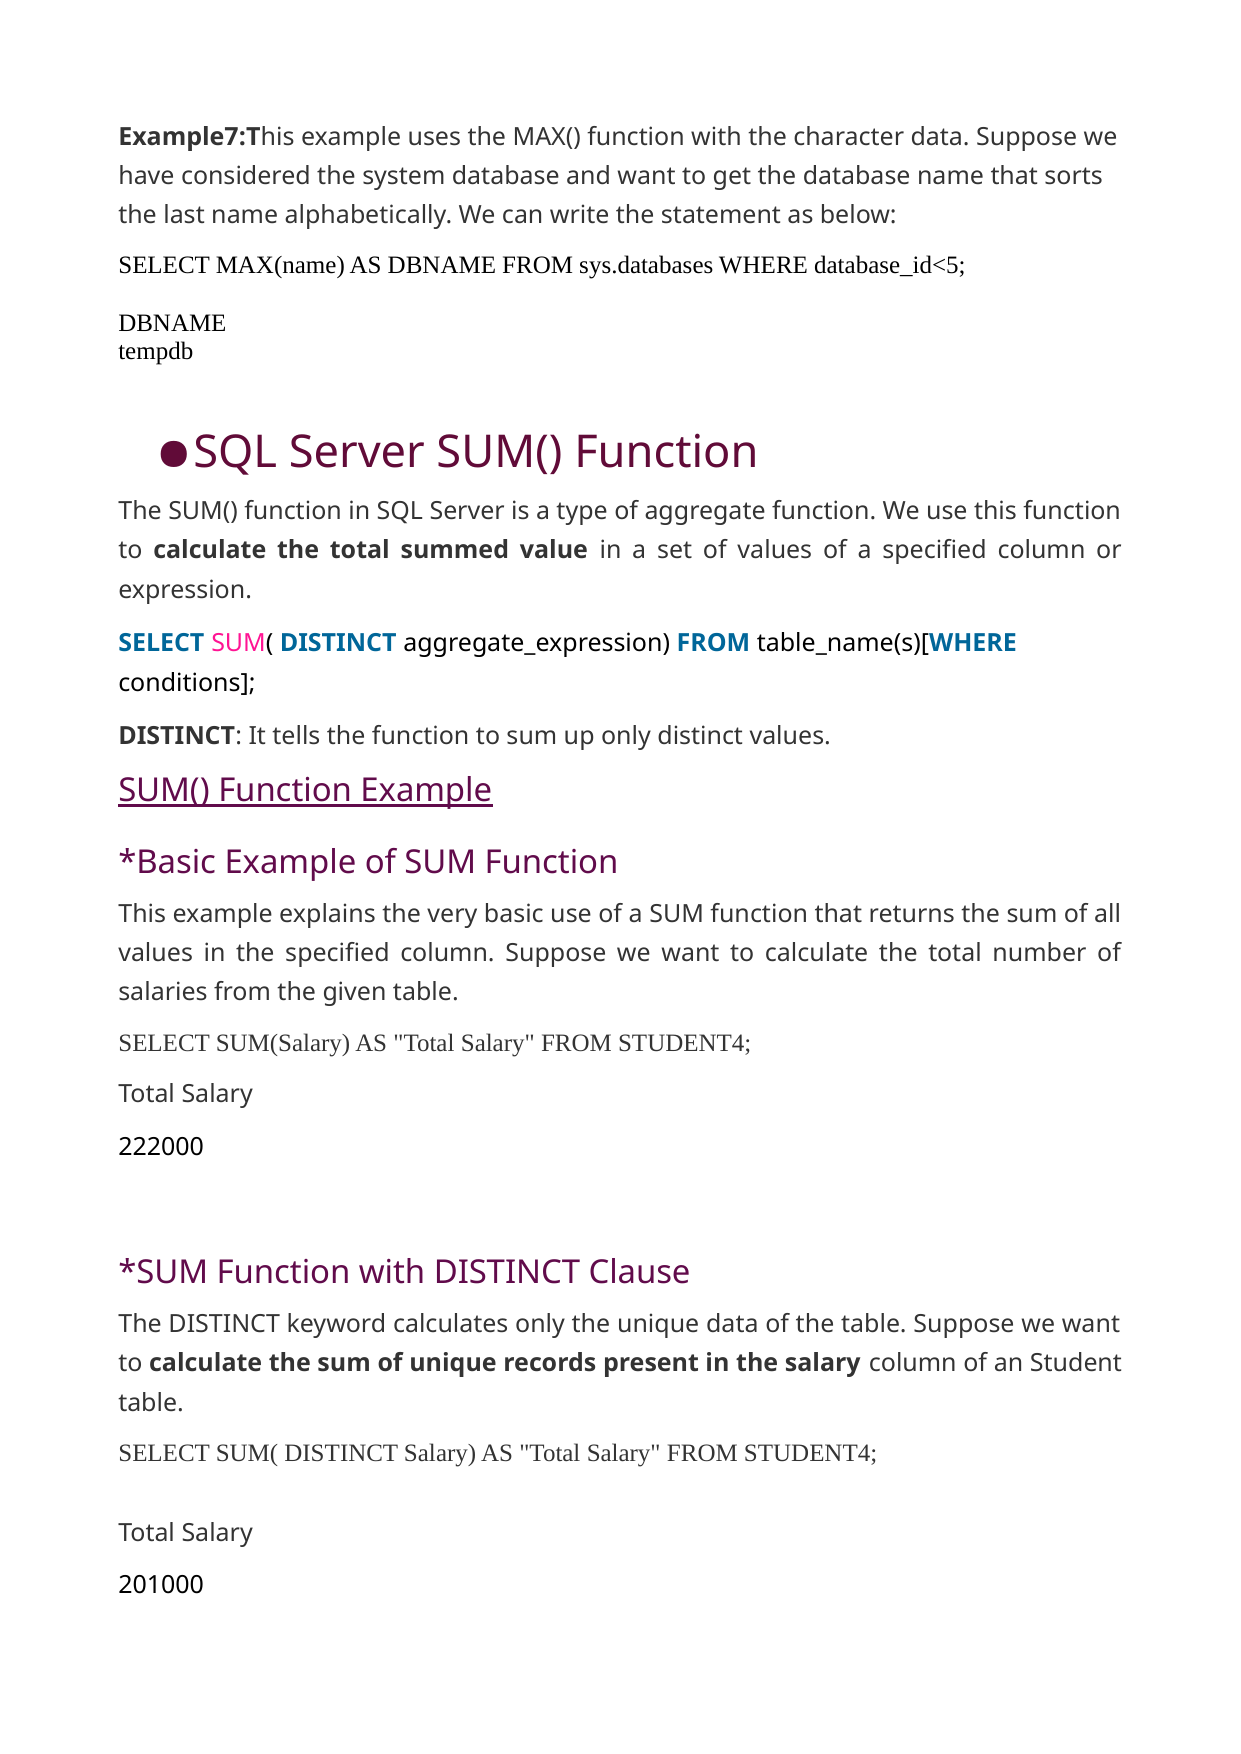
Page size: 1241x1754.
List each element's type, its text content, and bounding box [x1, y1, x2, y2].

table_header Total Salary [118, 1514, 271, 1567]
text SELECT SUM(Salary) AS "Total Salary" FROM STUDENT4; [118, 1028, 1122, 1056]
subtitle SUM() Function Example [118, 767, 1122, 811]
table_cell tempdb [118, 336, 265, 365]
text The SUM() function in SQL Server is a type of aggregate function. We use this function to calculate the total summed value in a set of values of a specified column or expression. [118, 493, 1122, 605]
table_header Total Salary [118, 1075, 271, 1128]
text This example explains the very basic use of a SUM function that returns the sum of all values in the specified column. Suppose we want to calculate the total number of salaries from the given table. [118, 896, 1122, 1008]
table_header DBNAME [118, 308, 265, 336]
text SELECT SUM( DISTINCT Salary) AS "Total Salary" FROM STUDENT4; [118, 1438, 1122, 1467]
text The DISTINCT keyword calculates only the unique data of the table. Suppose we want to calculate the sum of unique records present in the salary column of an Student table. [118, 1306, 1122, 1418]
subtitle *Basic Example of SUM Function [118, 838, 1122, 883]
text SELECT SUM( DISTINCT aggregate_expression) FROM table_name(s)[WHERE conditions]; [118, 625, 1122, 698]
subtitle SQL Server SUM() Function [156, 419, 1122, 481]
table_cell 201000 [118, 1567, 271, 1601]
text SELECT MAX(name) AS DBNAME FROM sys.databases WHERE database_id<5; [118, 250, 1122, 279]
text DISTINCT: It tells the function to sum up only distinct values. [118, 718, 1122, 752]
table_cell 222000 [118, 1128, 271, 1162]
subtitle *SUM Function with DISTINCT Clause [118, 1249, 1122, 1293]
text Example7:This example uses the MAX() function with the character data. Suppose we have considered the system database and want to get the database name that sorts the last name alphabetically. We can write the statement as below: [118, 118, 1122, 231]
